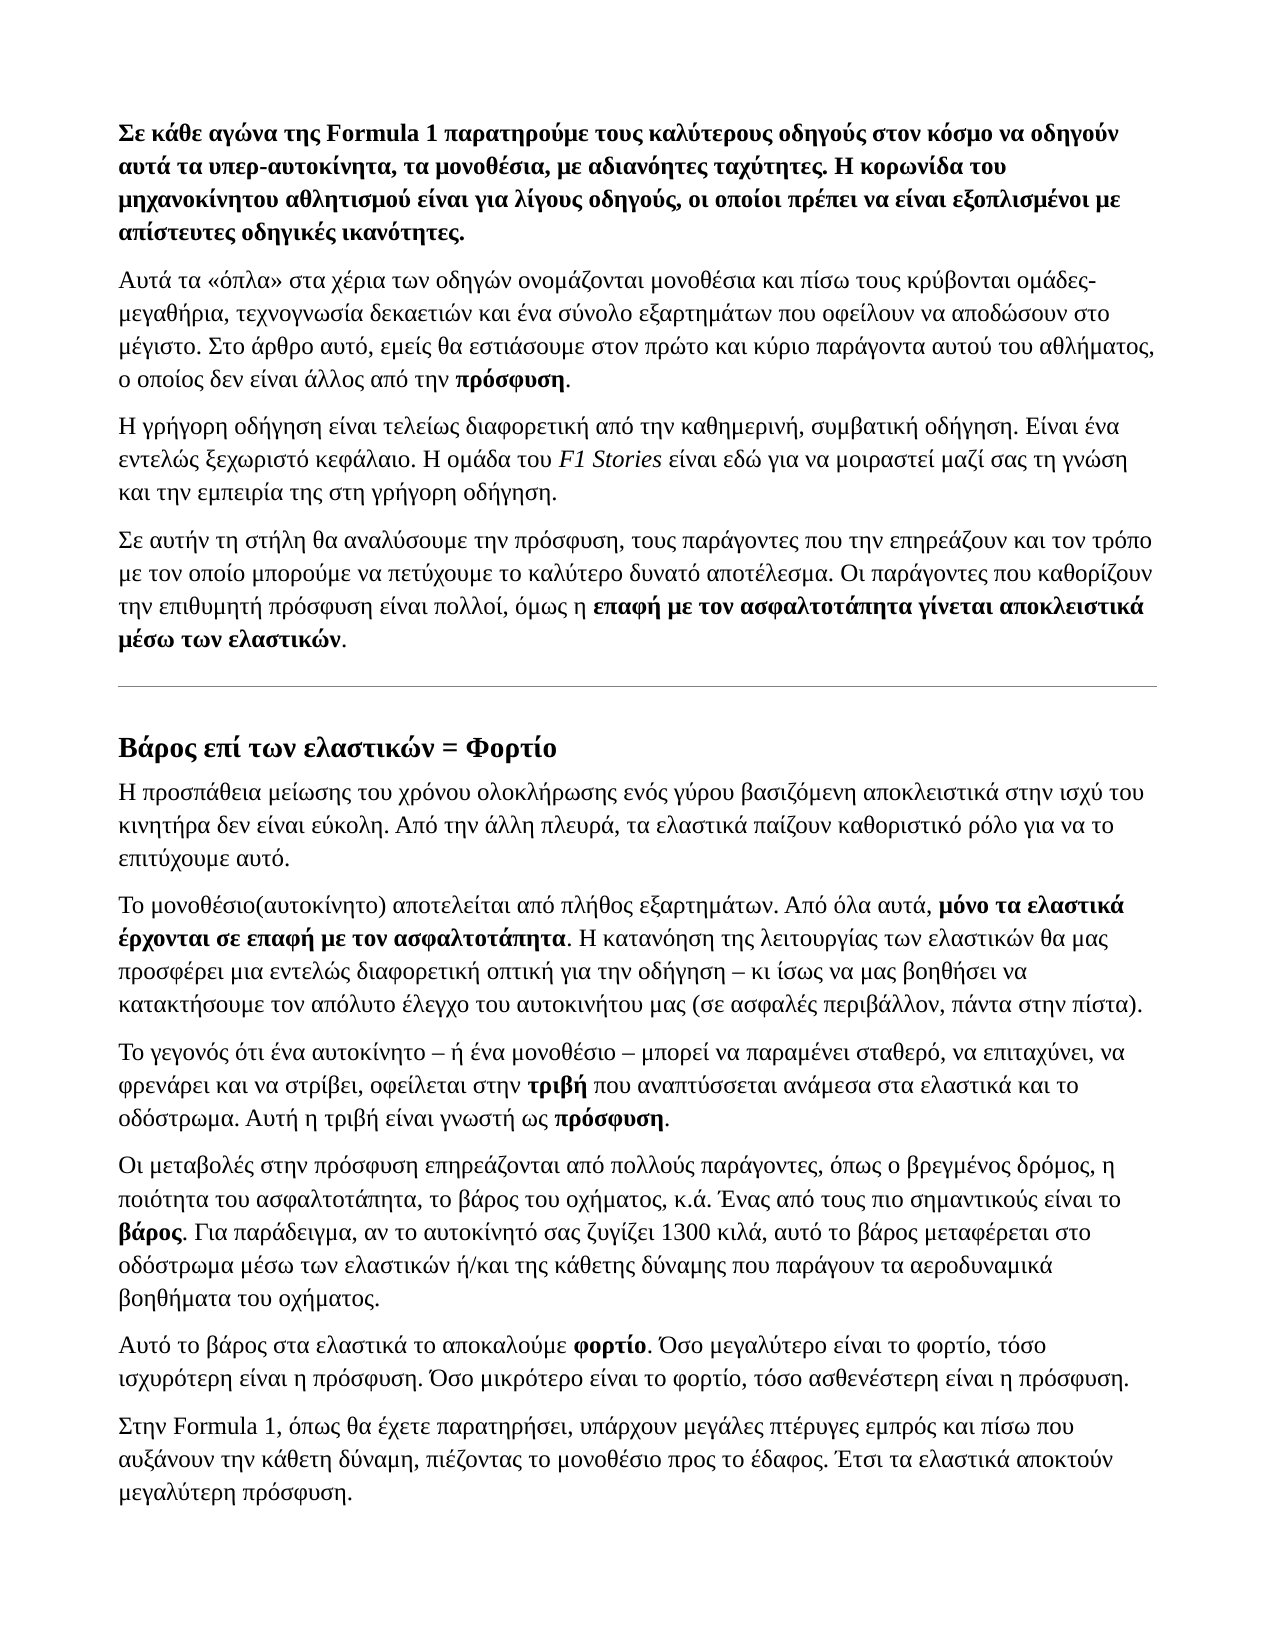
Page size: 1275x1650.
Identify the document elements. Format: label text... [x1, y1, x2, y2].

text Η προσπάθεια μείωσης του χρόνου ολοκλήρωσης ενός γύρου βασιζόμενη αποκλειστικά στην ισχύ του κινητήρα δεν είναι εύκολη. Από την άλλη πλευρά, τα ελαστικά παίζουν καθοριστικό ρόλο για να το επιτύχουμε αυτό. [118, 777, 1157, 871]
text Το μονοθέσιο(αυτοκίνητο) αποτελείται από πλήθος εξαρτημάτων. Από όλα αυτά, μόνο τα ελαστικά έρχονται σε επαφή με τον ασφαλτοτάπητα. Η κατανόηση της λειτουργίας των ελαστικών θα μας προσφέρει μια εντελώς διαφορετική οπτική για την οδήγηση – κι ίσως να μας βοηθήσει να κατακτήσουμε τον απόλυτο έλεγχο του αυτοκινήτου μας (σε ασφαλές περιβάλλον, πάντα στην πίστα). [118, 890, 1157, 1018]
text Οι μεταβολές στην πρόσφυση επηρεάζονται από πολλούς παράγοντες, όπως ο βρεγμένος δρόμος, η ποιότητα του ασφαλτοτάπητα, το βάρος του οχήματος, κ.ά. Ένας από τους πιο σημαντικούς είναι το βάρος. Για παράδειγμα, αν το αυτοκίνητό σας ζυγίζει 1300 κιλά, αυτό το βάρος μεταφέρεται στο οδόστρωμα μέσω των ελαστικών ή/και της κάθετης δύναμης που παράγουν τα αεροδυναμικά βοηθήματα του οχήματος. [118, 1151, 1157, 1311]
text Στην Formula 1, όπως θα έχετε παρατηρήσει, υπάρχουν μεγάλες πτέρυγες εμπρός και πίσω που αυξάνουν την κάθετη δύναμη, πιέζοντας το μονοθέσιο προς το έδαφος. Έτσι τα ελαστικά αποκτούν μεγαλύτερη πρόσφυση. [118, 1411, 1157, 1506]
text Σε κάθε αγώνα της Formula 1 παρατηρούμε τους καλύτερους οδηγούς στον κόσμο να οδηγούν αυτά τα υπερ-αυτοκίνητα, τα μονοθέσια, με αδιανόητες ταχύτητες. Η κορωνίδα του μηχανοκίνητου αθλητισμού είναι για λίγους οδηγούς, οι οποίοι πρέπει να είναι εξοπλισμένοι με απίστευτες οδηγικές ικανότητες. [118, 118, 1157, 246]
text Αυτό το βάρος στα ελαστικά το αποκαλούμε φορτίο. Όσο μεγαλύτερο είναι το φορτίο, τόσο ισχυρότερη είναι η πρόσφυση. Όσο μικρότερο είναι το φορτίο, τόσο ασθενέστερη είναι η πρόσφυση. [118, 1330, 1157, 1392]
text Αυτά τα «όπλα» στα χέρια των οδηγών ονομάζονται μονοθέσια και πίσω τους κρύβονται ομάδες-μεγαθήρια, τεχνογνωσία δεκαετιών και ένα σύνολο εξαρτημάτων που οφείλουν να αποδώσουν στο μέγιστο. Στο άρθρο αυτό, εμείς θα εστιάσουμε στον πρώτο και κύριο παράγοντα αυτού του αθλήματος, ο οποίος δεν είναι άλλος από την πρόσφυση. [118, 265, 1157, 393]
text Το γεγονός ότι ένα αυτοκίνητο – ή ένα μονοθέσιο – μπορεί να παραμένει σταθερό, να επιταχύνει, να φρενάρει και να στρίβει, οφείλεται στην τριβή που αναπτύσσεται ανάμεσα στα ελαστικά και το οδόστρωμα. Αυτή η τριβή είναι γνωστή ως πρόσφυση. [118, 1037, 1157, 1132]
text Σε αυτήν τη στήλη θα αναλύσουμε την πρόσφυση, τους παράγοντες που την επηρεάζουν και τον τρόπο με τον οποίο μπορούμε να πετύχουμε το καλύτερο δυνατό αποτέλεσμα. Οι παράγοντες που καθορίζουν την επιθυμητή πρόσφυση είναι πολλοί, όμως η επαφή με τον ασφαλτοτάπητα γίνεται αποκλειστικά μέσω των ελαστικών. [118, 525, 1157, 653]
subtitle Βάρος επί των ελαστικών = Φορτίο [118, 731, 1157, 764]
text Η γρήγορη οδήγηση είναι τελείως διαφορετική από την καθημερινή, συμβατική οδήγηση. Είναι ένα εντελώς ξεχωριστό κεφάλαιο. Η ομάδα του F1 Stories είναι εδώ για να μοιραστεί μαζί σας τη γνώση και την εμπειρία της στη γρήγορη οδήγηση. [118, 411, 1157, 506]
